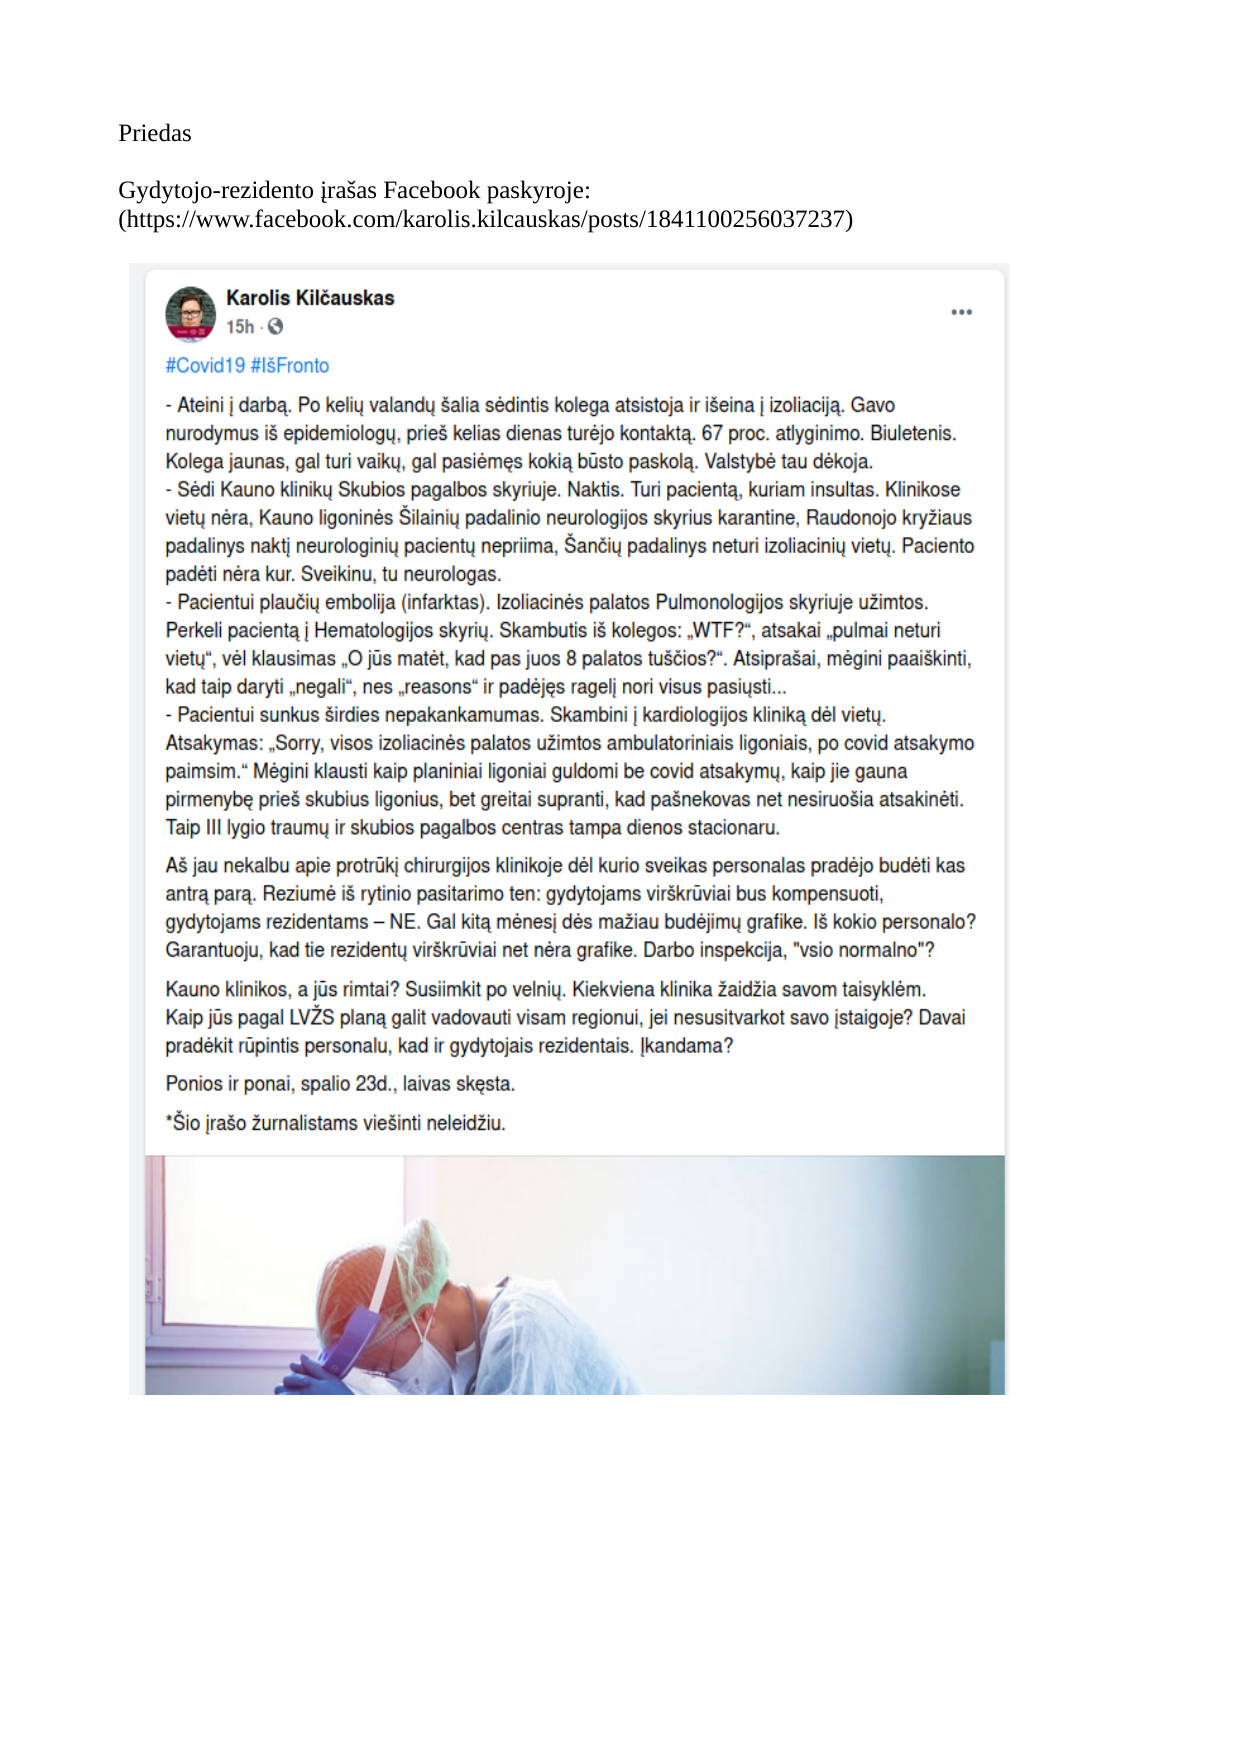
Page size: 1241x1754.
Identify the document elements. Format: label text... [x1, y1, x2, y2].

picture [129, 263, 1009, 1395]
text Gydytojo-rezidento įrašas Facebook paskyroje: (https://www.facebook.com/karolis.kilcauskas/posts/1841100256037237) [118, 176, 1122, 233]
text Priedas [118, 118, 1122, 147]
